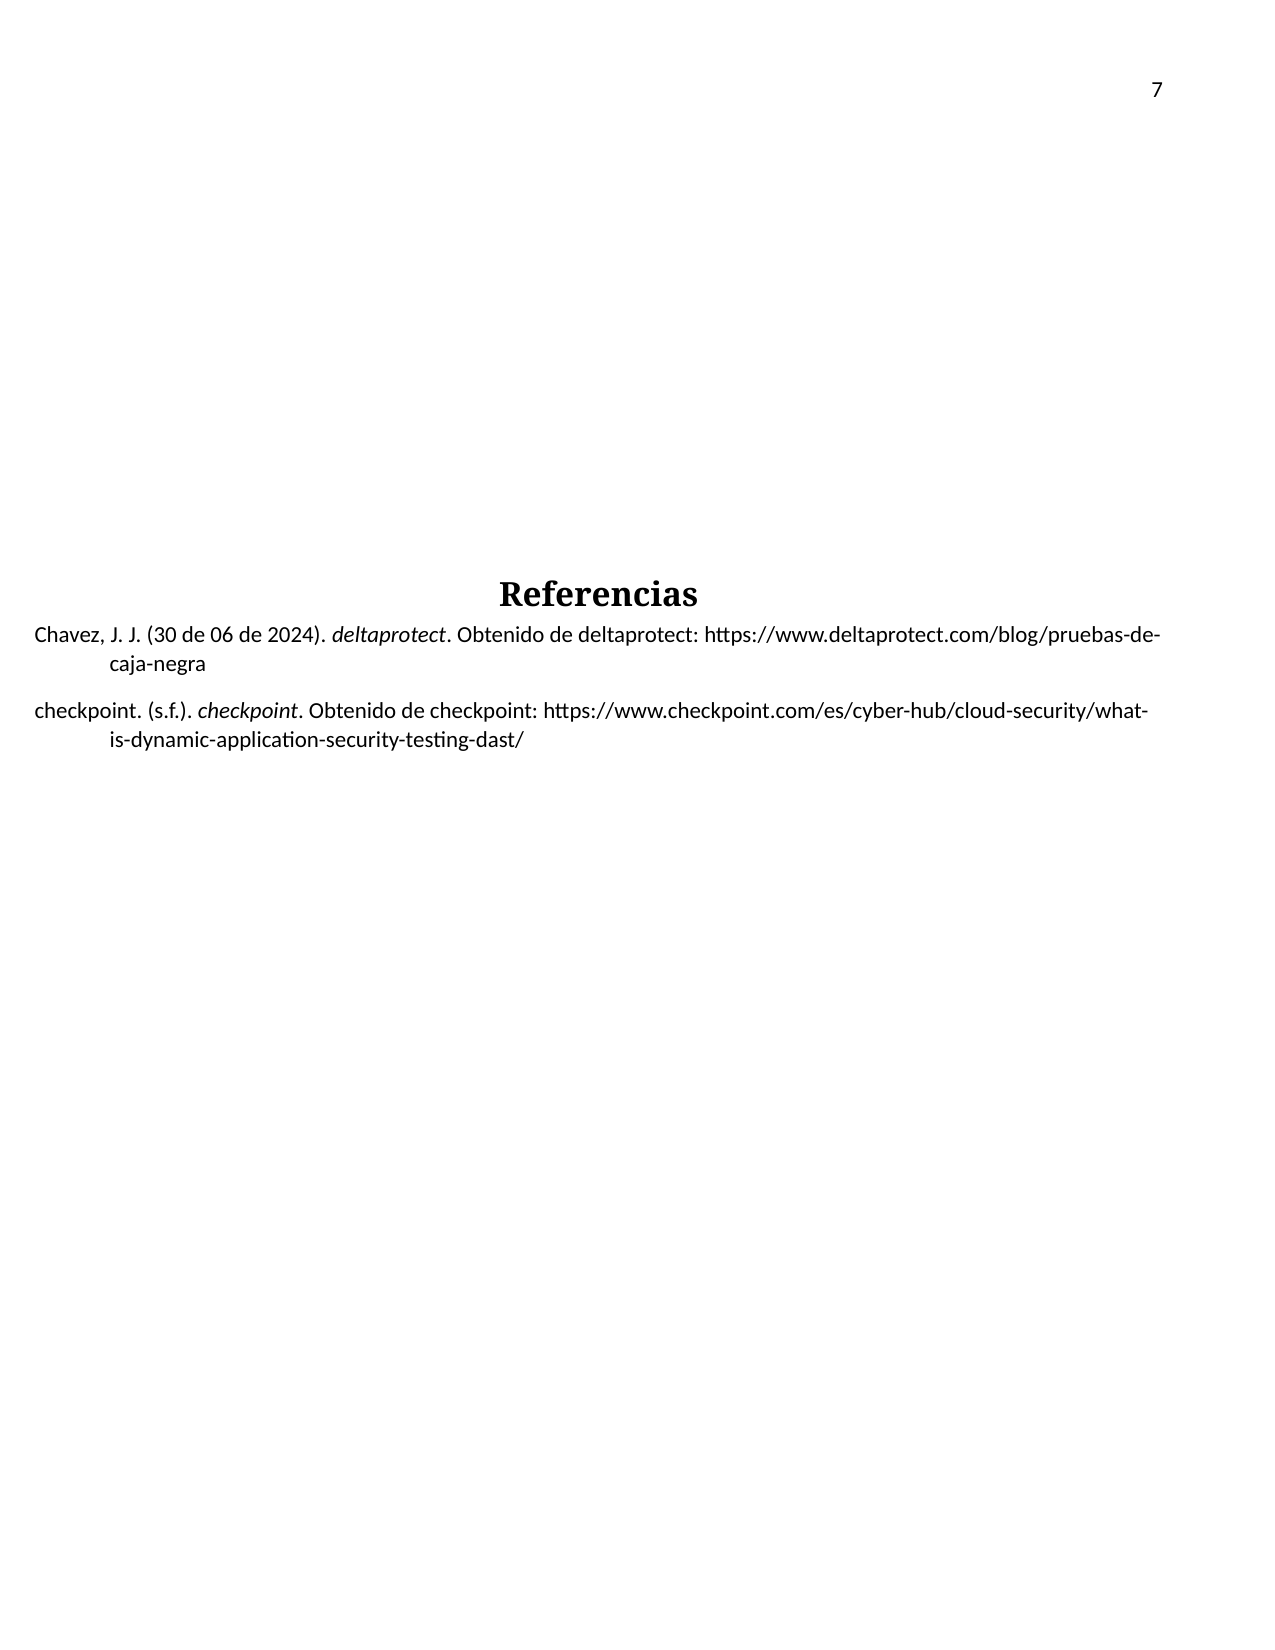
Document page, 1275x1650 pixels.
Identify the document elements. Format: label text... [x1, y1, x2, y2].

subtitle Referencias [34, 571, 1163, 617]
text Chavez, J. J. (30 de 06 de 2024). deltaprotect. Obtenido de deltaprotect: https://www.deltaprotect.com/blog/pruebas-de-caja-negra [34, 620, 1163, 677]
text checkpoint. (s.f.). checkpoint. Obtenido de checkpoint: https://www.checkpoint.com/es/cyber-hub/cloud-security/what-is-dynamic-application-security-testing-dast/ [34, 696, 1163, 753]
